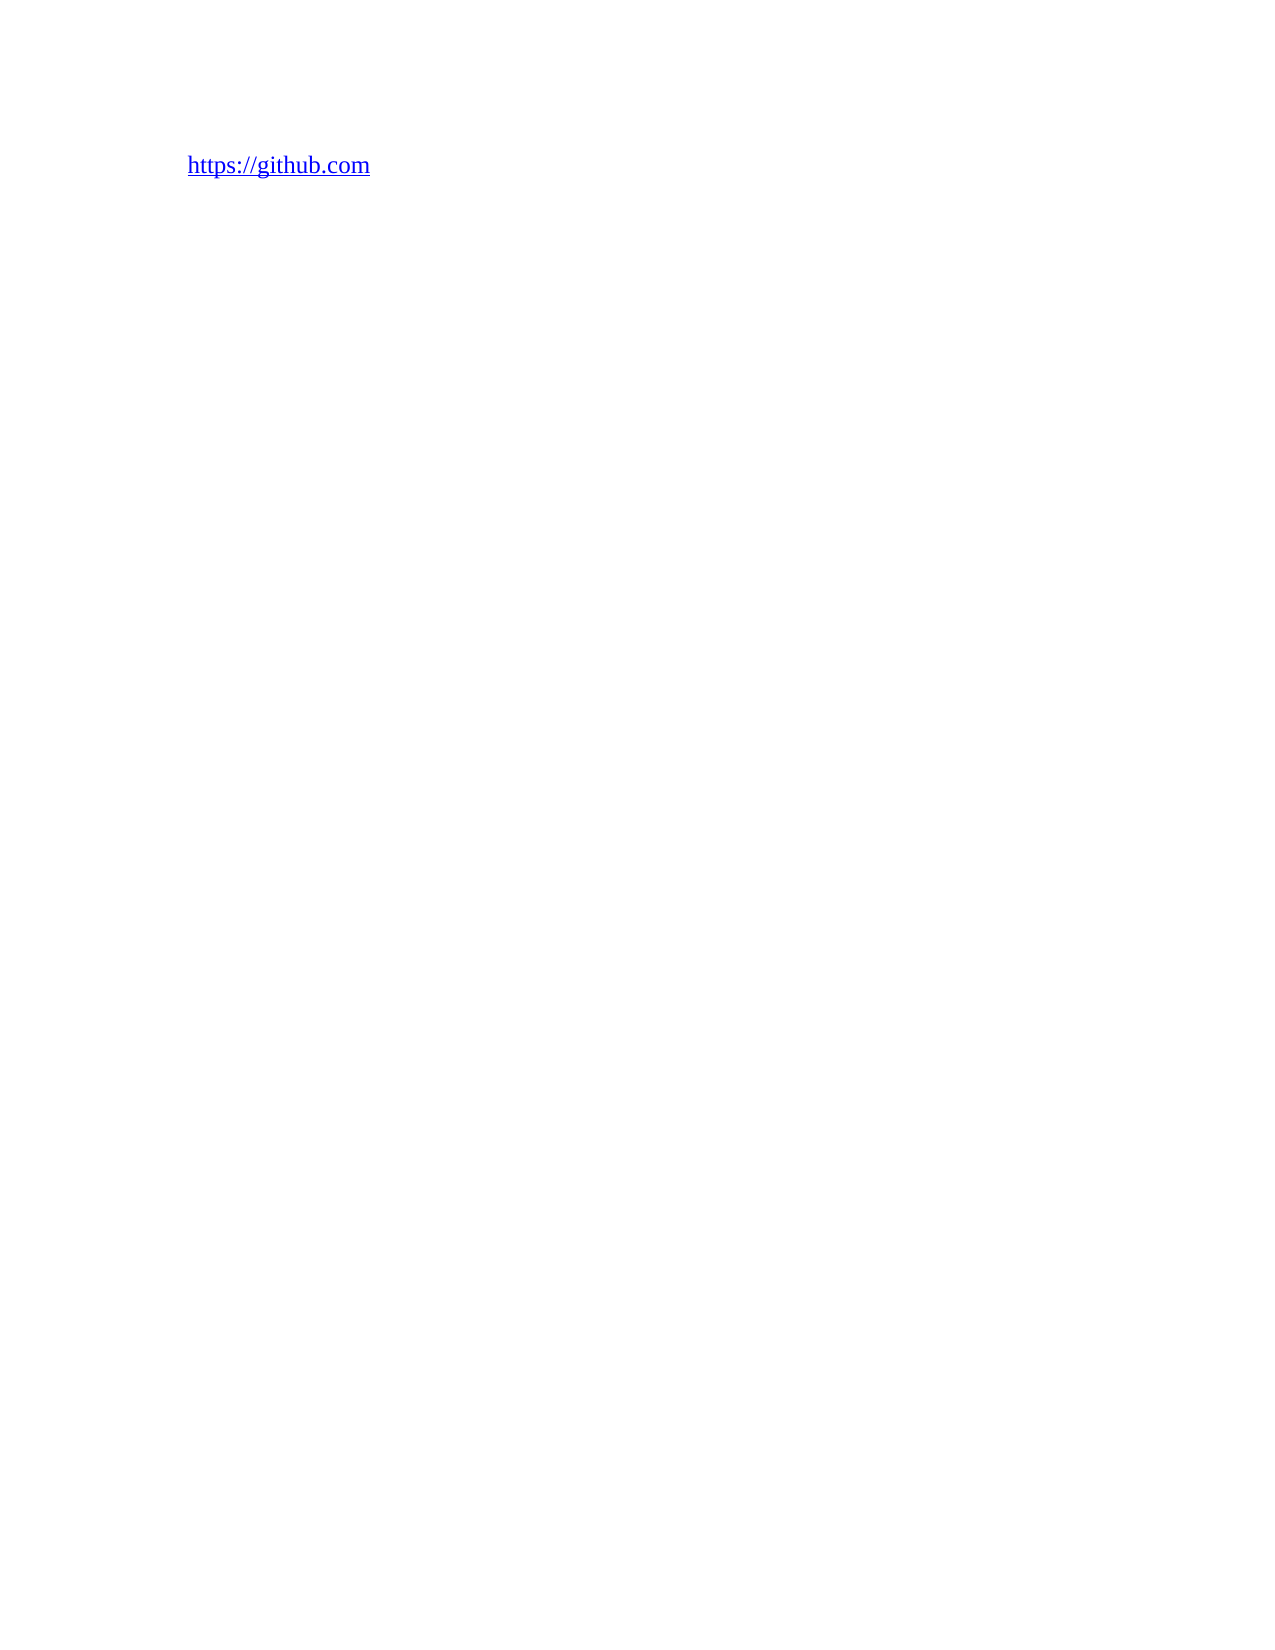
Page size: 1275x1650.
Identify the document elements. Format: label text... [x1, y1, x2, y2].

text https://github.com [187, 150, 1087, 179]
